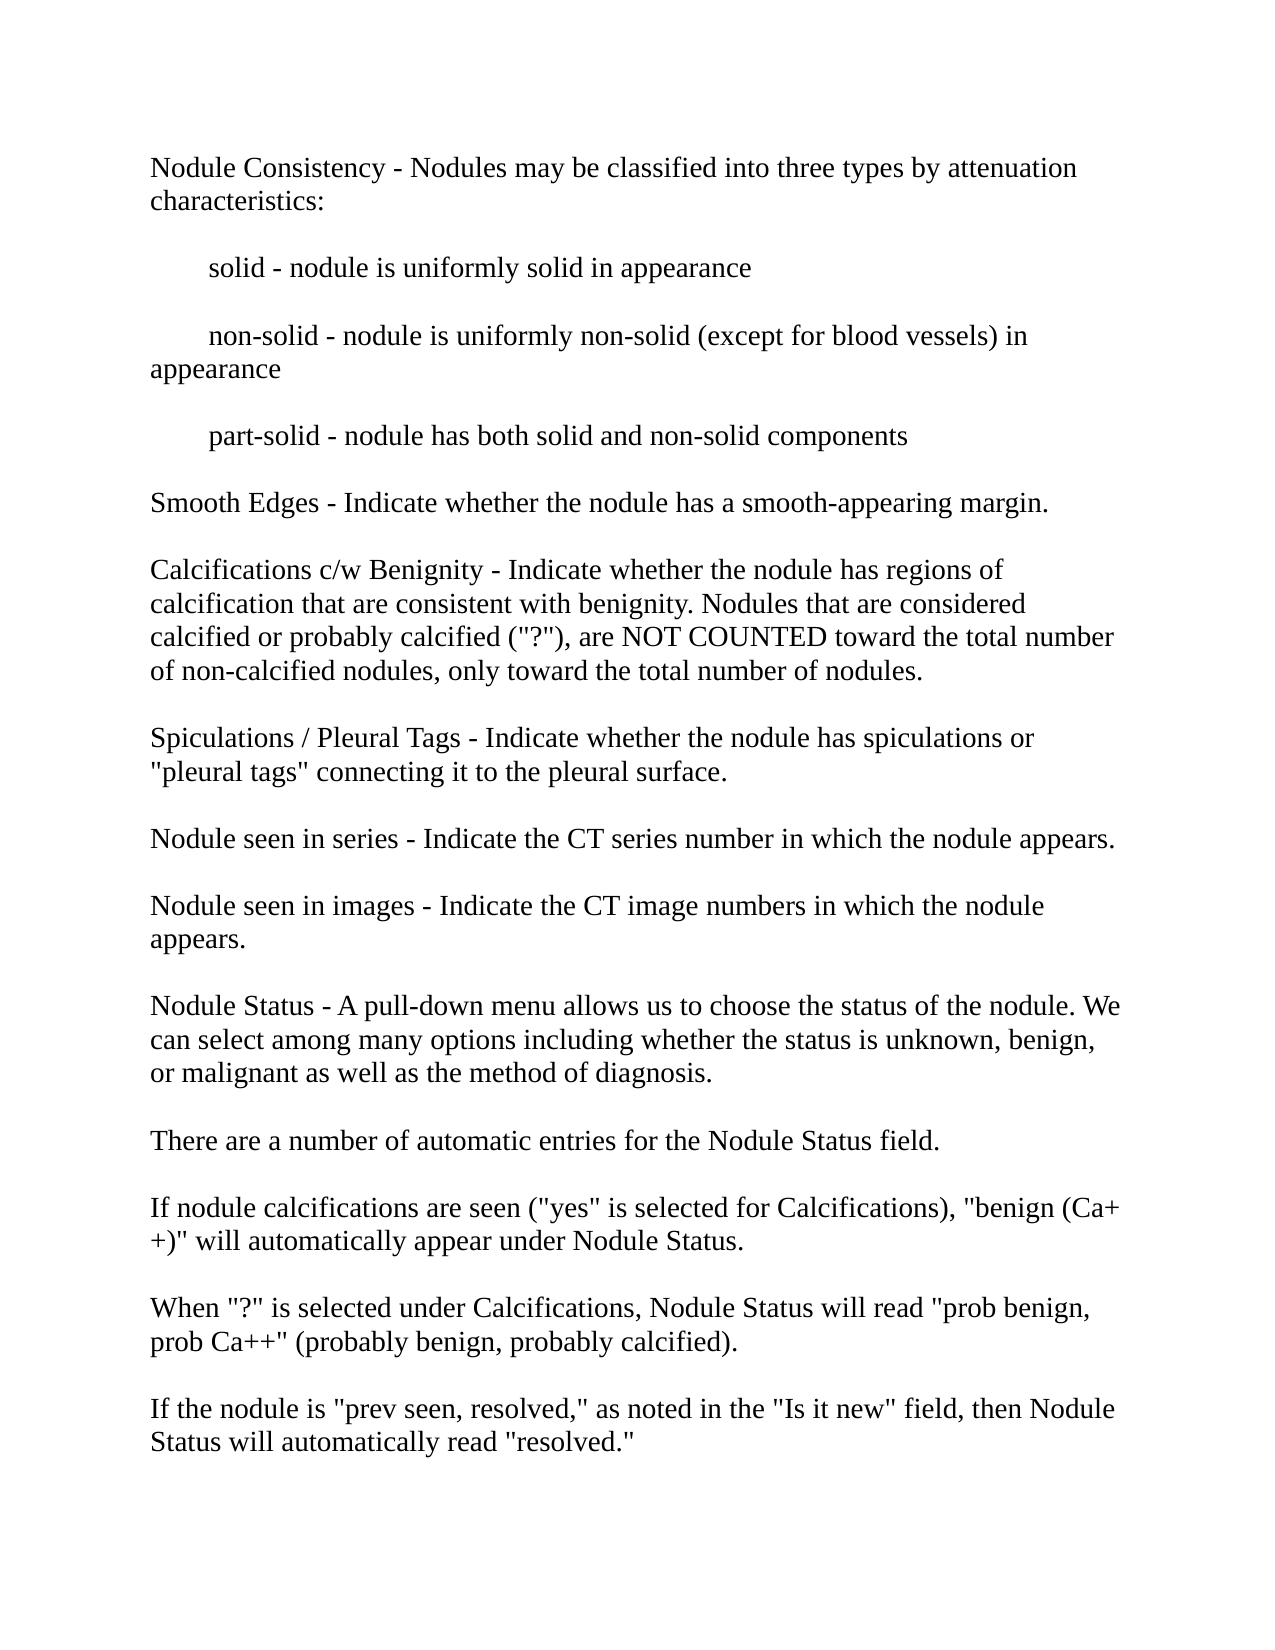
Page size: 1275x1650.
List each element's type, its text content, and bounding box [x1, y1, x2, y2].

text part-solid - nodule has both solid and non-solid components [150, 418, 1125, 452]
text Spiculations / Pleural Tags - Indicate whether the nodule has spiculations or "pleural tags" connecting it to the pleural surface. [150, 720, 1125, 787]
text solid - nodule is uniformly solid in appearance [150, 251, 1125, 284]
text Smooth Edges - Indicate whether the nodule has a smooth-appearing margin. [150, 485, 1125, 519]
text There are a number of automatic entries for the Nodule Status field. [150, 1123, 1125, 1156]
text If nodule calcifications are seen ("yes" is selected for Calcifications), "benign (Ca++)" will automatically appear under Nodule Status. [150, 1190, 1125, 1257]
text Nodule seen in images - Indicate the CT image numbers in which the nodule appears. [150, 888, 1125, 955]
text Calcifications c/w Benignity - Indicate whether the nodule has regions of calcification that are consistent with benignity. Nodules that are considered calcified or probably calcified ("?"), are NOT COUNTED toward the total number of non-calcified nodules, only toward the total number of nodules. [150, 552, 1125, 687]
text non-solid - nodule is uniformly non-solid (except for blood vessels) in appearance [150, 318, 1125, 385]
text Nodule Status - A pull-down menu allows us to choose the status of the nodule. We can select among many options including whether the status is unknown, benign, or malignant as well as the method of diagnosis. [150, 988, 1125, 1089]
text When "?" is selected under Calcifications, Nodule Status will read "prob benign, prob Ca++" (probably benign, probably calcified). [150, 1290, 1125, 1357]
text If the nodule is "prev seen, resolved," as noted in the "Is it new" field, then Nodule Status will automatically read "resolved." [150, 1391, 1125, 1458]
text Nodule seen in series - Indicate the CT series number in which the nodule appears. [150, 821, 1125, 854]
text Nodule Consistency - Nodules may be classified into three types by attenuation characteristics: [150, 150, 1125, 217]
